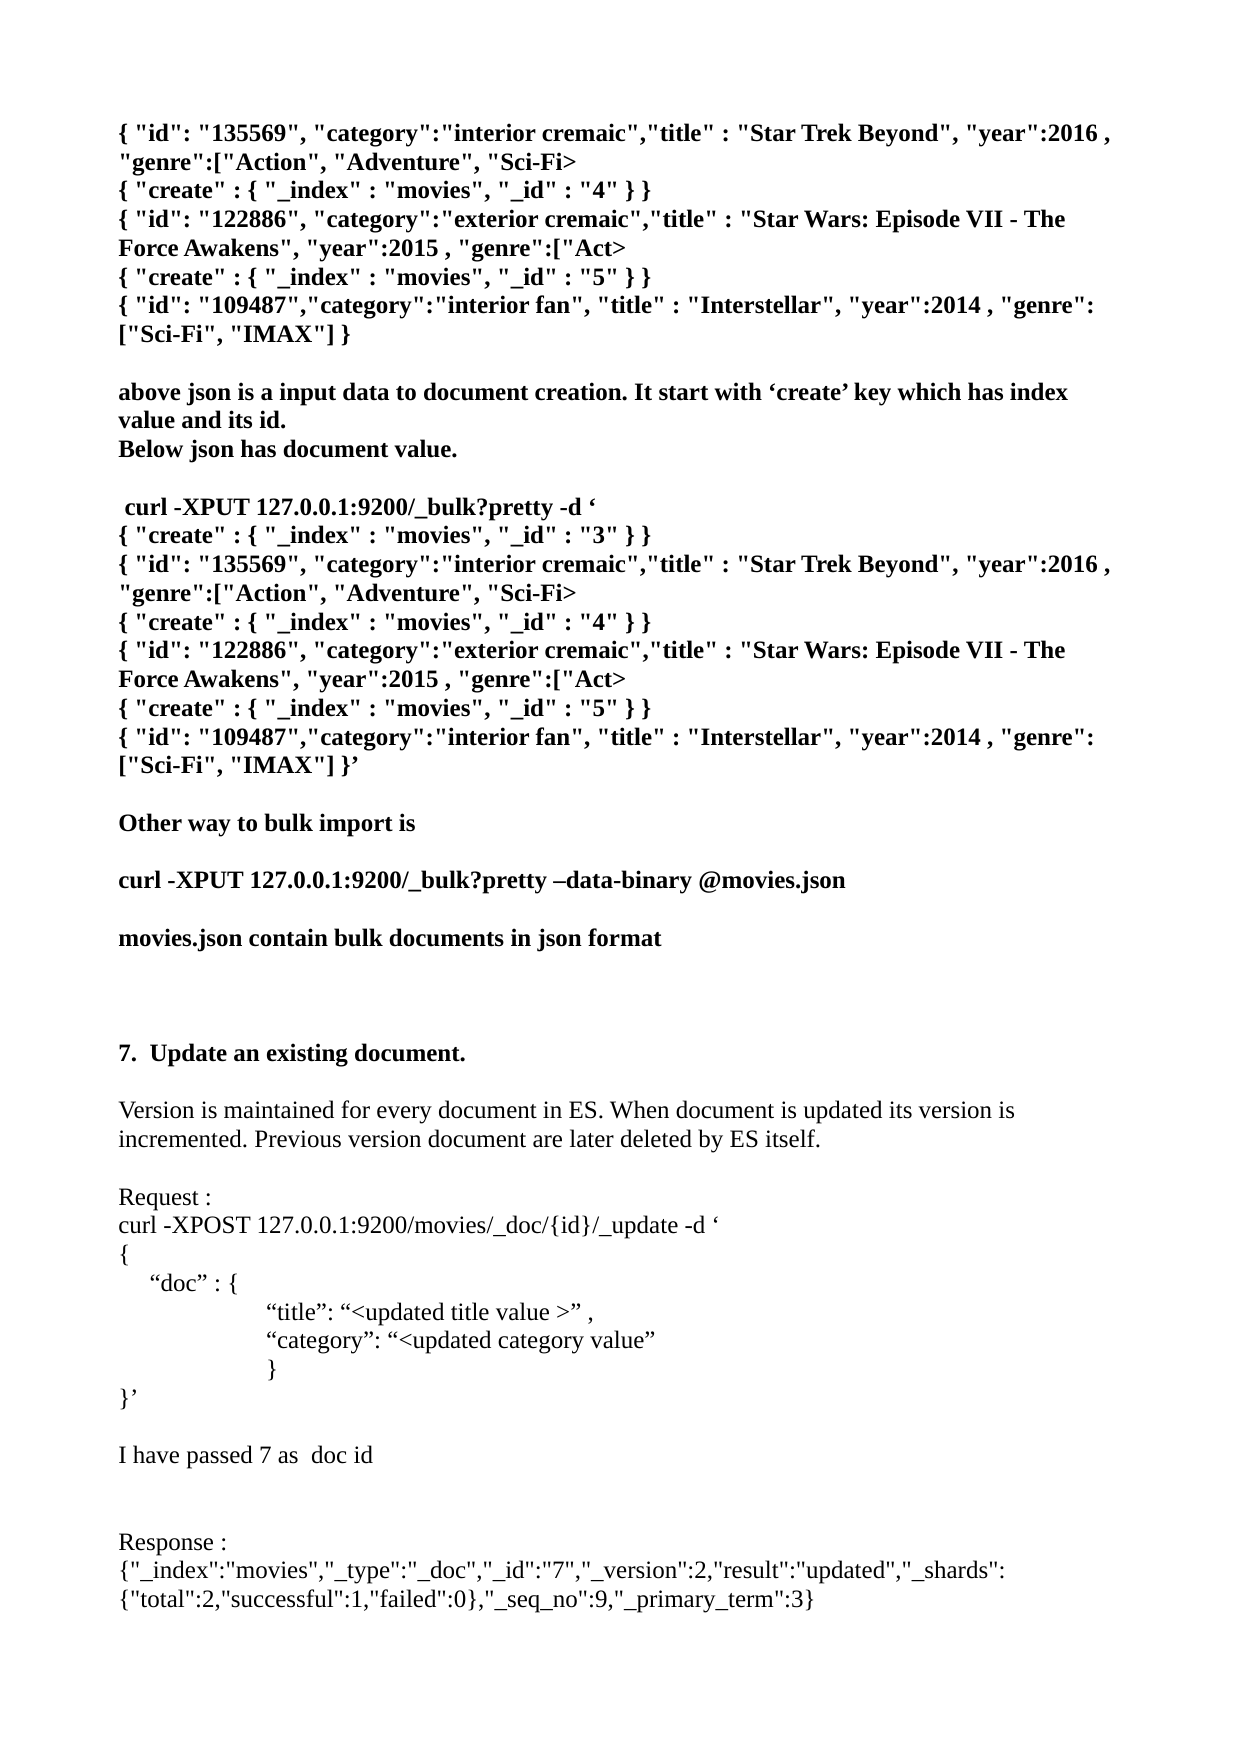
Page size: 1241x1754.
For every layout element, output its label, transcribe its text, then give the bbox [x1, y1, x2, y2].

text { "id": "135569", "category":"interior cremaic","title" : "Star Trek Beyond", "year":2016 , "genre":["Action", "Adventure", "Sci-Fi> [118, 549, 1122, 607]
text Below json has document value. [118, 434, 1122, 463]
text { "create" : { "_index" : "movies", "_id" : "3" } } [118, 521, 1122, 549]
text “category”: “<updated category value” [118, 1326, 1122, 1354]
text {"_index":"movies","_type":"_doc","_id":"7","_version":2,"result":"updated","_shards":{"total":2,"successful":1,"failed":0},"_seq_no":9,"_primary_term":3} [118, 1556, 1122, 1613]
text { "id": "122886", "category":"exterior cremaic","title" : "Star Wars: Episode VII - The Force Awakens", "year":2015 , "genre":["Act> [118, 636, 1122, 693]
text Response : [118, 1527, 1122, 1556]
text “doc” : { [118, 1268, 1122, 1297]
text { "create" : { "_index" : "movies", "_id" : "5" } } [118, 262, 1122, 291]
text }’ [118, 1383, 1122, 1412]
text curl -XPUT 127.0.0.1:9200/_bulk?pretty –data-binary @movies.json [118, 866, 1122, 894]
text 7. Update an existing document. [118, 1038, 1122, 1067]
text { "create" : { "_index" : "movies", "_id" : "4" } } [118, 176, 1122, 204]
text above json is a input data to document creation. It start with ‘create’ key which has index value and its id. [118, 377, 1122, 434]
text curl -XPOST 127.0.0.1:9200/movies/_doc/{id}/_update -d ‘ [118, 1211, 1122, 1239]
text I have passed 7 as doc id [118, 1441, 1122, 1469]
text curl -XPUT 127.0.0.1:9200/_bulk?pretty -d ‘ [118, 492, 1122, 521]
text Other way to bulk import is [118, 808, 1122, 837]
text { [118, 1239, 1122, 1268]
text { "id": "122886", "category":"exterior cremaic","title" : "Star Wars: Episode VII - The Force Awakens", "year":2015 , "genre":["Act> [118, 204, 1122, 262]
text { "id": "109487","category":"interior fan", "title" : "Interstellar", "year":2014 , "genre":["Sci-Fi", "IMAX"] } [118, 291, 1122, 348]
text { "create" : { "_index" : "movies", "_id" : "4" } } [118, 607, 1122, 636]
text “title”: “<updated title value >” , [118, 1297, 1122, 1326]
text { "id": "135569", "category":"interior cremaic","title" : "Star Trek Beyond", "year":2016 , "genre":["Action", "Adventure", "Sci-Fi> [118, 118, 1122, 176]
text movies.json contain bulk documents in json format [118, 923, 1122, 952]
text Request : [118, 1182, 1122, 1211]
text { "id": "109487","category":"interior fan", "title" : "Interstellar", "year":2014 , "genre":["Sci-Fi", "IMAX"] }’ [118, 722, 1122, 779]
text Version is maintained for every document in ES. When document is updated its version is incremented. Previous version document are later deleted by ES itself. [118, 1096, 1122, 1153]
text { "create" : { "_index" : "movies", "_id" : "5" } } [118, 693, 1122, 722]
text } [118, 1354, 1122, 1383]
